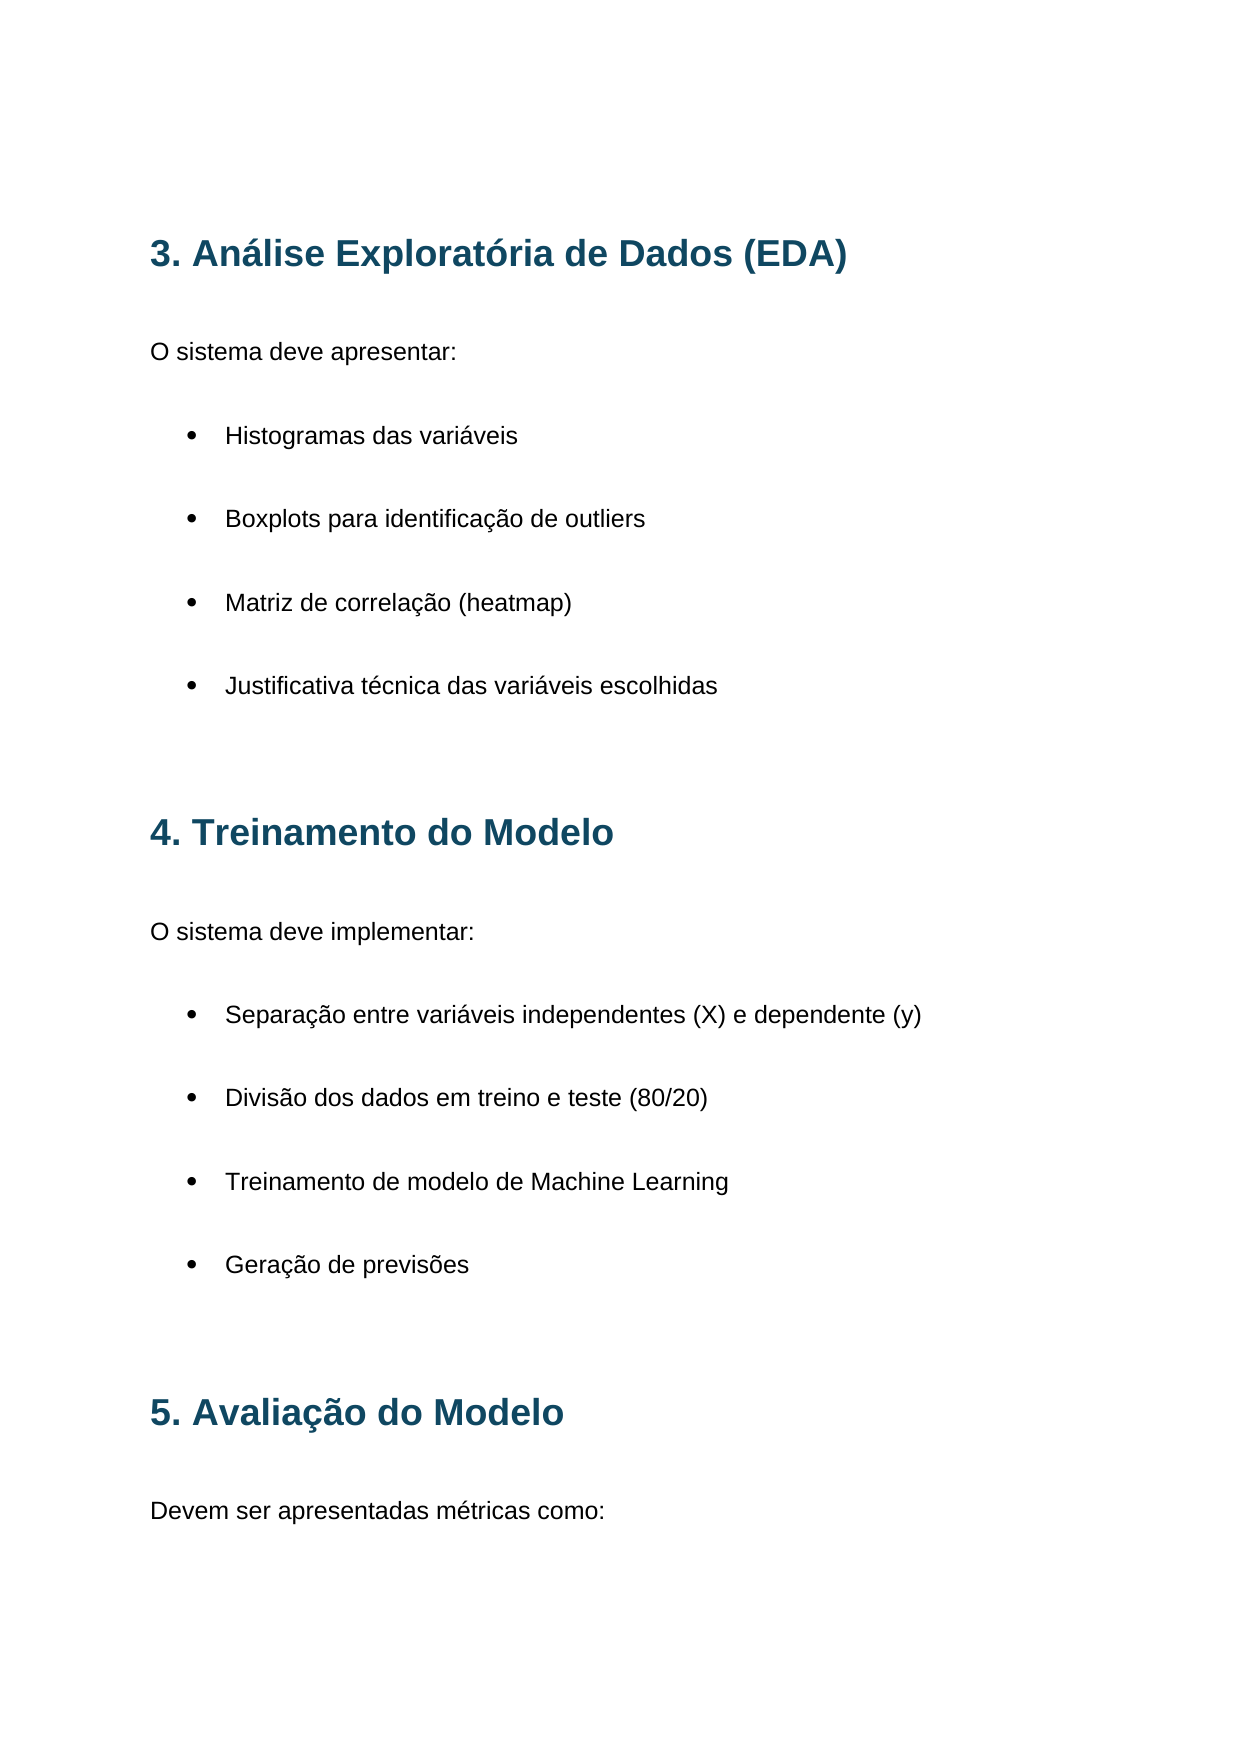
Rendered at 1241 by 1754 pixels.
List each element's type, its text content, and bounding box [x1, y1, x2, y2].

list Justificativa técnica das variáveis escolhidas [187, 671, 1090, 700]
list Geração de previsões [187, 1250, 1090, 1279]
list Separação entre variáveis independentes (X) e dependente (y) [187, 1000, 1090, 1029]
subtitle 5. Avaliação do Modelo [150, 1390, 1090, 1433]
list Boxplots para identificação de outliers [187, 504, 1090, 533]
list Treinamento de modelo de Machine Learning [187, 1167, 1090, 1196]
subtitle 3. Análise Exploratória de Dados (EDA) [150, 231, 1090, 274]
list Matriz de correlação (heatmap) [187, 587, 1090, 616]
list Histogramas das variáveis [187, 421, 1090, 449]
text O sistema deve apresentar: [150, 337, 1090, 366]
text O sistema deve implementar: [150, 917, 1090, 945]
subtitle 4. Treinamento do Modelo [150, 811, 1090, 854]
list Divisão dos dados em treino e teste (80/20) [187, 1083, 1090, 1112]
text Devem ser apresentadas métricas como: [150, 1496, 1090, 1525]
